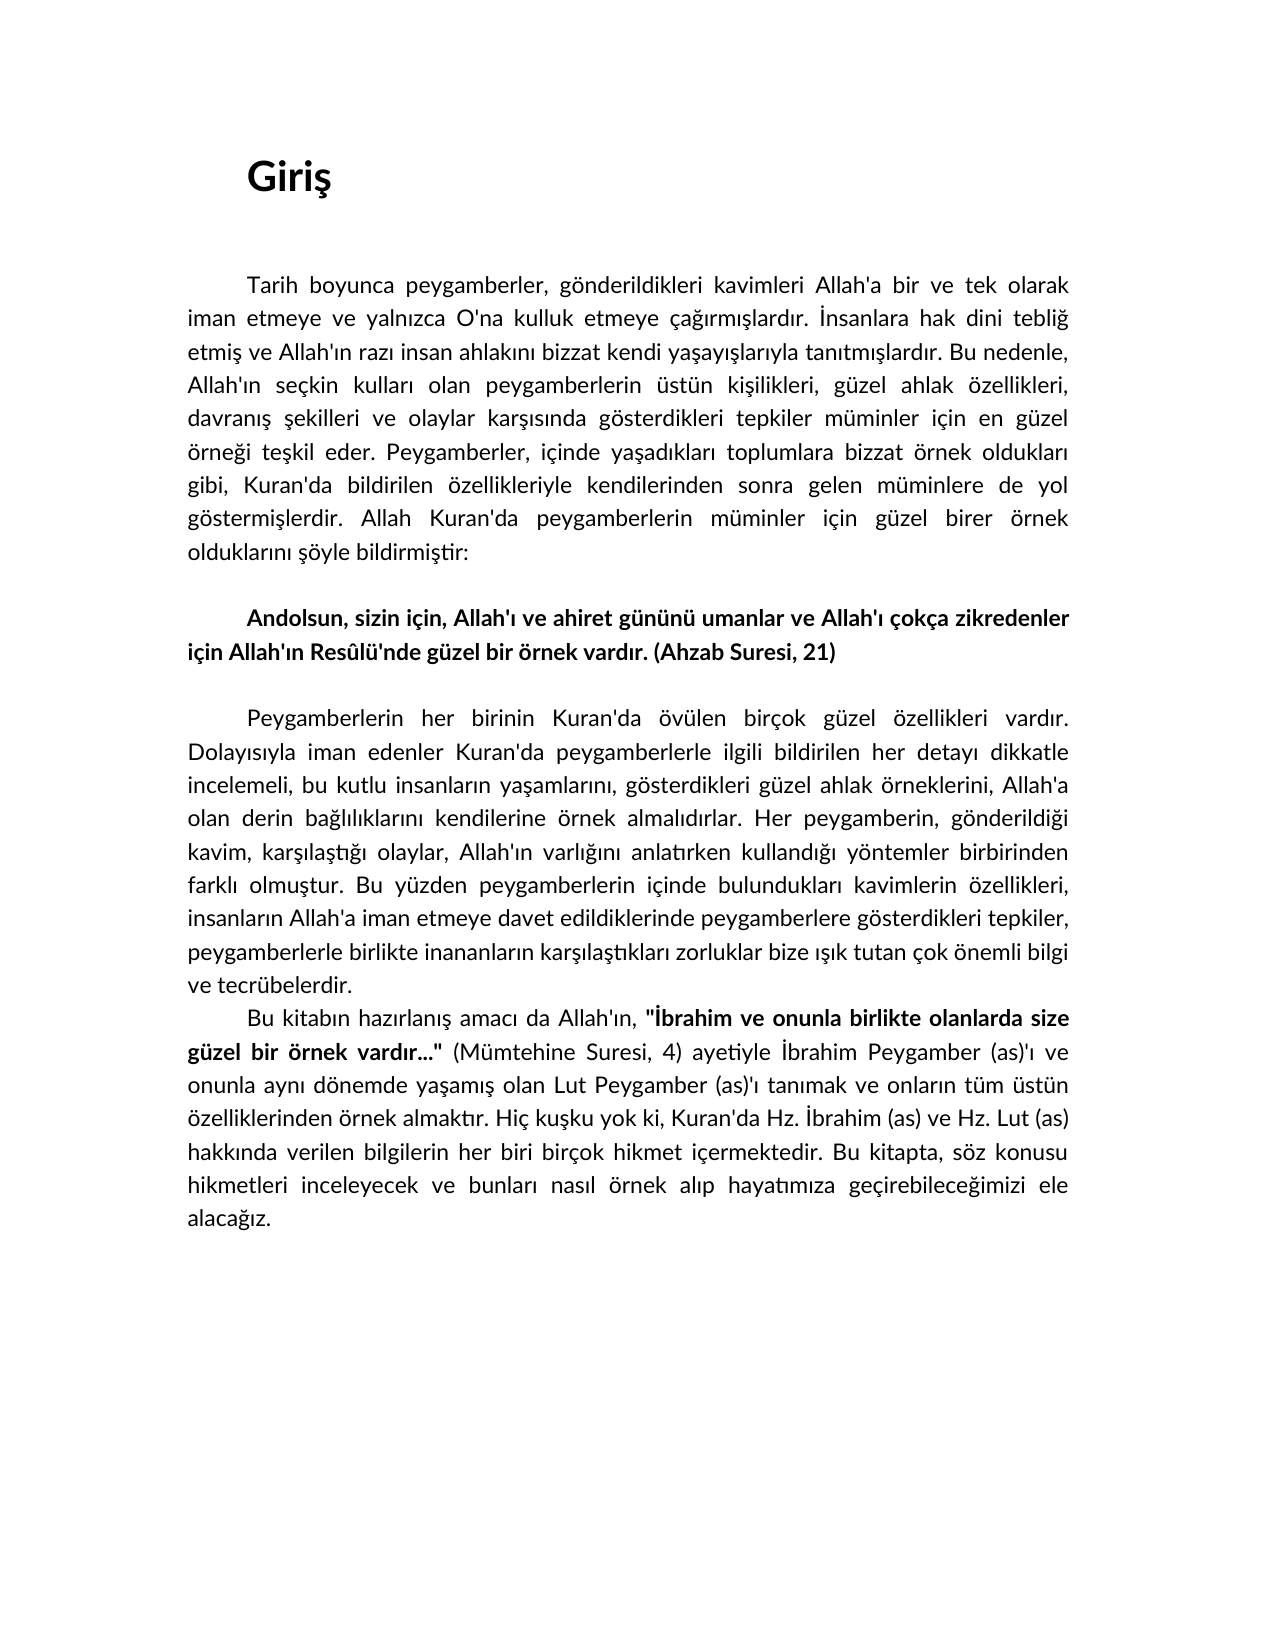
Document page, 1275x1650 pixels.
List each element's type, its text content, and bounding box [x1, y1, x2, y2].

text Bu kitabın hazırlanış amacı da Allah'ın, "İbrahim ve onunla birlikte olanlarda size güzel bir örnek vardır..." (Mümtehine Suresi, 4) ayetiyle İbrahim Peygamber (as)'ı ve onunla aynı dönemde yaşamış olan Lut Peygamber (as)'ı tanımak ve onların tüm üstün özelliklerinden örnek almaktır. Hiç kuşku yok ki, Kuran'da Hz. İbrahim (as) ve Hz. Lut (as) hakkında verilen bilgilerin her biri birçok hikmet içermektedir. Bu kitapta, söz konusu hikmetleri inceleyecek ve bunları nasıl örnek alıp hayatımıza geçirebileceğimizi ele alacağız. [187, 1000, 1070, 1233]
text Tarih boyunca peygamberler, gönderildikleri kavimleri Allah'a bir ve tek olarak iman etmeye ve yalnızca O'na kulluk etmeye çağırmışlardır. İnsanlara hak dini tebliğ etmiş ve Allah'ın razı insan ahlakını bizzat kendi yaşayışlarıyla tanıtmışlardır. Bu nedenle, Allah'ın seçkin kulları olan peygamberlerin üstün kişilikleri, güzel ahlak özellikleri, davranış şekilleri ve olaylar karşısında gösterdikleri tepkiler müminler için en güzel örneği teşkil eder. Peygamberler, içinde yaşadıkları toplumlara bizzat örnek oldukları gibi, Kuran'da bildirilen özellikleriyle kendilerinden sonra gelen müminlere de yol göstermişlerdir. Allah Kuran'da peygamberlerin müminler için güzel birer örnek olduklarını şöyle bildirmiştir: [187, 267, 1070, 567]
text Andolsun, sizin için, Allah'ı ve ahiret gününü umanlar ve Allah'ı çokça zikredenler için Allah'ın Resûlü'nde güzel bir örnek vardır. (Ahzab Suresi, 21) [187, 600, 1070, 667]
text Peygamberlerin her birinin Kuran'da övülen birçok güzel özellikleri vardır. Dolayısıyla iman edenler Kuran'da peygamberlerle ilgili bildirilen her detayı dikkatle incelemeli, bu kutlu insanların yaşamlarını, gösterdikleri güzel ahlak örneklerini, Allah'a olan derin bağlılıklarını kendilerine örnek almalıdırlar. Her peygamberin, gönderildiği kavim, karşılaştığı olaylar, Allah'ın varlığını anlatırken kullandığı yöntemler birbirinden farklı olmuştur. Bu yüzden peygamberlerin içinde bulundukları kavimlerin özellikleri, insanların Allah'a iman etmeye davet edildiklerinde peygamberlere gösterdikleri tepkiler, peygamberlerle birlikte inananların karşılaştıkları zorluklar bize ışık tutan çok önemli bilgi ve tecrübelerdir. [187, 700, 1070, 1000]
subtitle Giriş [187, 150, 1070, 200]
